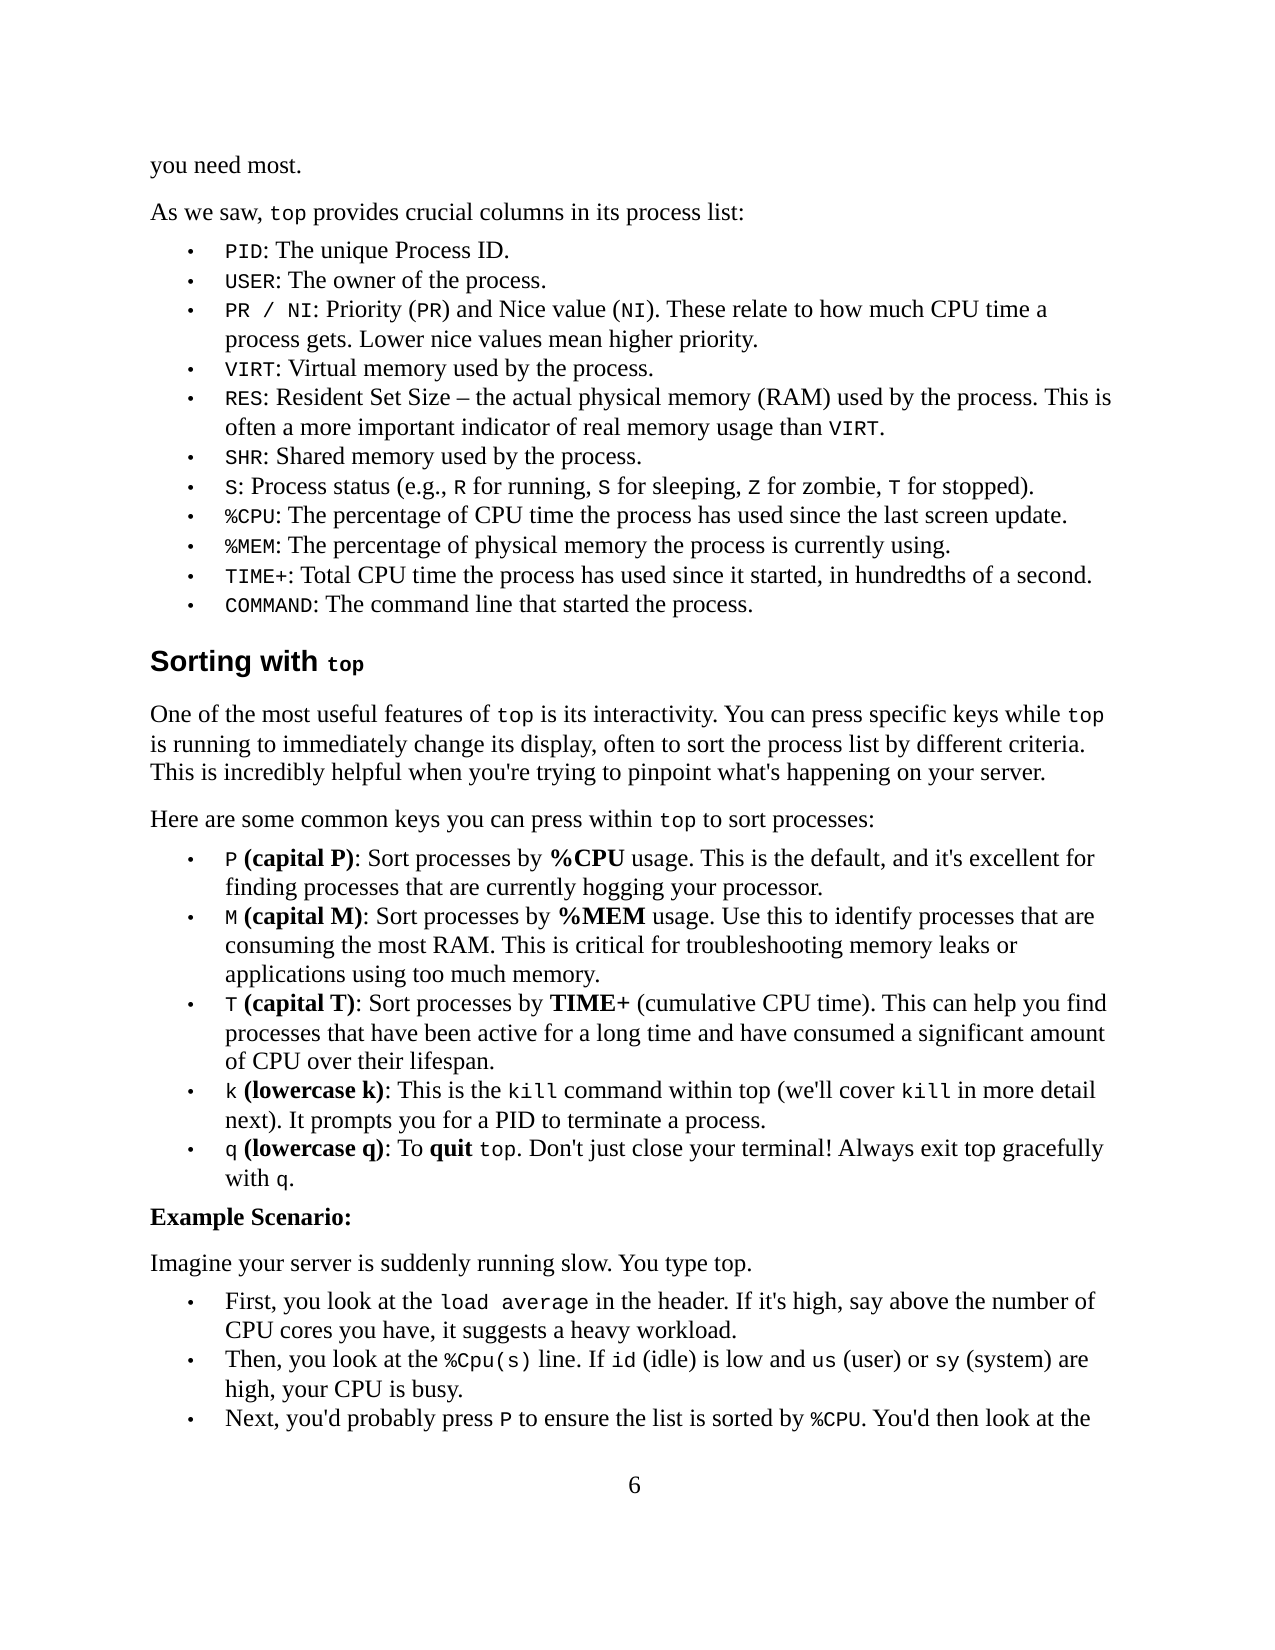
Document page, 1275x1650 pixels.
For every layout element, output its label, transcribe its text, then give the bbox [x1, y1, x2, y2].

text Imagine your server is suddenly running slow. You type top. [150, 1248, 1125, 1277]
list k (lowercase k): This is the kill command within top (we'll cover kill in more detail next). It prompts you for a PID to terminate a process. [187, 1075, 1125, 1133]
list Then, you look at the %Cpu(s) line. If id (idle) is low and us (user) or sy (system) are high, your CPU is busy. [187, 1344, 1125, 1403]
list SHR: Shared memory used by the process. [187, 441, 1125, 471]
text One of the most useful features of top is its interactivity. You can press specific keys while top is running to immediately change its display, often to sort the process list by different criteria. This is incredibly helpful when you're trying to pinpoint what's happening on your server. [150, 699, 1125, 786]
text Example Scenario: [150, 1202, 1125, 1230]
list COMMAND: The command line that started the process. [187, 589, 1125, 619]
list USER: The owner of the process. [187, 265, 1125, 294]
list First, you look at the load average in the header. If it's high, say above the number of CPU cores you have, it suggests a heavy workload. [187, 1286, 1125, 1344]
list PID: The unique Process ID. [187, 235, 1125, 265]
list VIRT: Virtual memory used by the process. [187, 353, 1125, 382]
list PR / NI: Priority (PR) and Nice value (NI). These relate to how much CPU time a process gets. Lower nice values mean higher priority. [187, 294, 1125, 353]
list M (capital M): Sort processes by %MEM usage. Use this to identify processes that are consuming the most RAM. This is critical for troubleshooting memory leaks or applications using too much memory. [187, 901, 1125, 988]
list RES: Resident Set Size – the actual physical memory (RAM) used by the process. This is often a more important indicator of real memory usage than VIRT. [187, 382, 1125, 441]
subtitle Sorting with top [150, 644, 1125, 678]
list P (capital P): Sort processes by %CPU usage. This is the default, and it's excellent for finding processes that are currently hogging your processor. [187, 843, 1125, 901]
list S: Process status (e.g., R for running, S for sleeping, Z for zombie, T for stopped). [187, 471, 1125, 501]
list q (lowercase q): To quit top. Don't just close your terminal! Always exit top gracefully with q. [187, 1133, 1125, 1193]
text Here are some common keys you can press within top to sort processes: [150, 804, 1125, 834]
list TIME+: Total CPU time the process has used since it started, in hundredths of a second. [187, 560, 1125, 589]
list %MEM: The percentage of physical memory the process is currently using. [187, 530, 1125, 560]
list Next, you'd probably press P to ensure the list is sorted by %CPU. You'd then look at the [187, 1403, 1125, 1432]
text As we saw, top provides crucial columns in its process list: [150, 197, 1125, 226]
list T (capital T): Sort processes by TIME+ (cumulative CPU time). This can help you find processes that have been active for a long time and have consumed a significant amount of CPU over their lifespan. [187, 988, 1125, 1075]
list %CPU: The percentage of CPU time the process has used since the last screen update. [187, 501, 1125, 530]
text you need most. [150, 150, 1125, 179]
